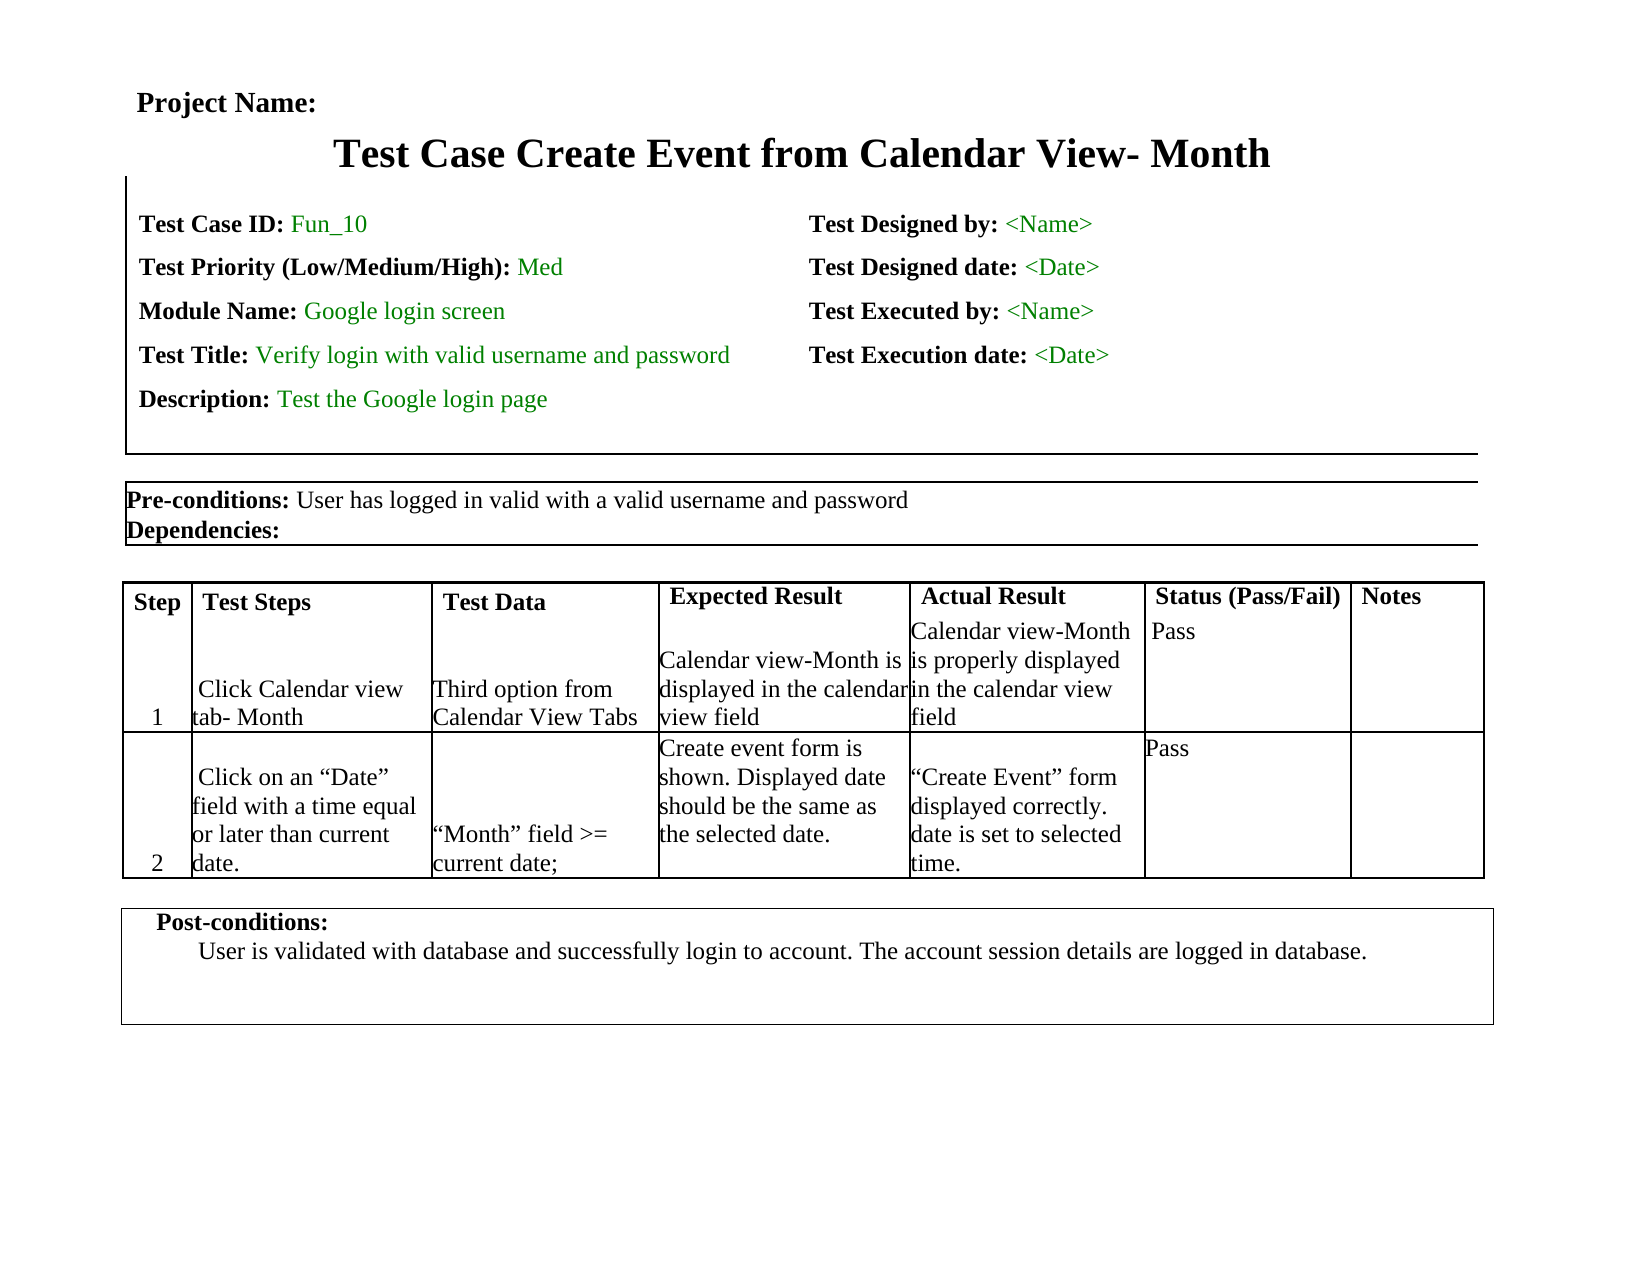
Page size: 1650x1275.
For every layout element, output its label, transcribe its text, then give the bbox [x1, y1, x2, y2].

table_cell “Month” field >= current date; [433, 733, 658, 877]
table_cell [127, 412, 808, 453]
table_cell Calendar view-Month is properly displayed in the calendar view field [911, 616, 1144, 731]
text User is validated with database and successfully login to account. The account session details are logged in database. [123, 936, 1493, 964]
table_cell Calendar view-Month is displayed in the calendar view field [660, 616, 909, 731]
table_cell Dependencies: [127, 514, 1478, 544]
table_header Step [124, 584, 191, 616]
table_cell Description: Test the Google login page [127, 369, 808, 412]
table_cell [809, 412, 1478, 453]
table_cell Create event form is shown. Displayed date should be the same as the selected date. [660, 733, 909, 877]
table_cell Click Calendar view tab- Month [193, 616, 431, 731]
table_header Test Steps [193, 584, 431, 616]
table_cell [126, 455, 808, 481]
table_cell [809, 369, 1478, 412]
table_cell Module Name: Google login screen [127, 281, 808, 325]
table_cell Third option from Calendar View Tabs [433, 616, 658, 731]
table_header Test Data [433, 584, 658, 616]
table_cell Test Executed by: <Name> [809, 281, 1478, 325]
table_header Expected Result [660, 584, 909, 616]
table_cell Test Execution date: <Date> [809, 325, 1478, 369]
table_cell Pass [1146, 616, 1350, 731]
text Post-conditions: [156, 909, 1493, 936]
table_cell Test Case ID: Fun_10 [127, 176, 808, 237]
table_cell [1352, 733, 1483, 877]
table_cell Test Designed by: <Name> [809, 176, 1478, 237]
table_cell Test Case Create Event from Calendar View- Month [126, 119, 1478, 176]
table_cell [809, 455, 1478, 481]
table_cell 1 [124, 616, 191, 731]
table_cell “Create Event” form displayed correctly. date is set to selected time. [911, 733, 1144, 877]
table_cell Test Priority (Low/Medium/High): Med [127, 238, 808, 281]
table_cell Click on an “Date” field with a time equal or later than current date. [193, 733, 431, 877]
table_header Notes [1352, 584, 1483, 616]
table_cell [1352, 616, 1483, 731]
table_header Actual Result [911, 584, 1144, 616]
table_header Project Name: [126, 73, 1478, 119]
table_cell 2 [124, 733, 191, 877]
table_cell Pre-conditions: User has logged in valid with a valid username and password [127, 483, 1478, 514]
table_cell Test Designed date: <Date> [809, 238, 1478, 281]
table_header Status (Pass/Fail) [1146, 584, 1350, 616]
table_cell Pass [1146, 733, 1350, 877]
table_cell Test Title: Verify login with valid username and password [127, 325, 808, 369]
